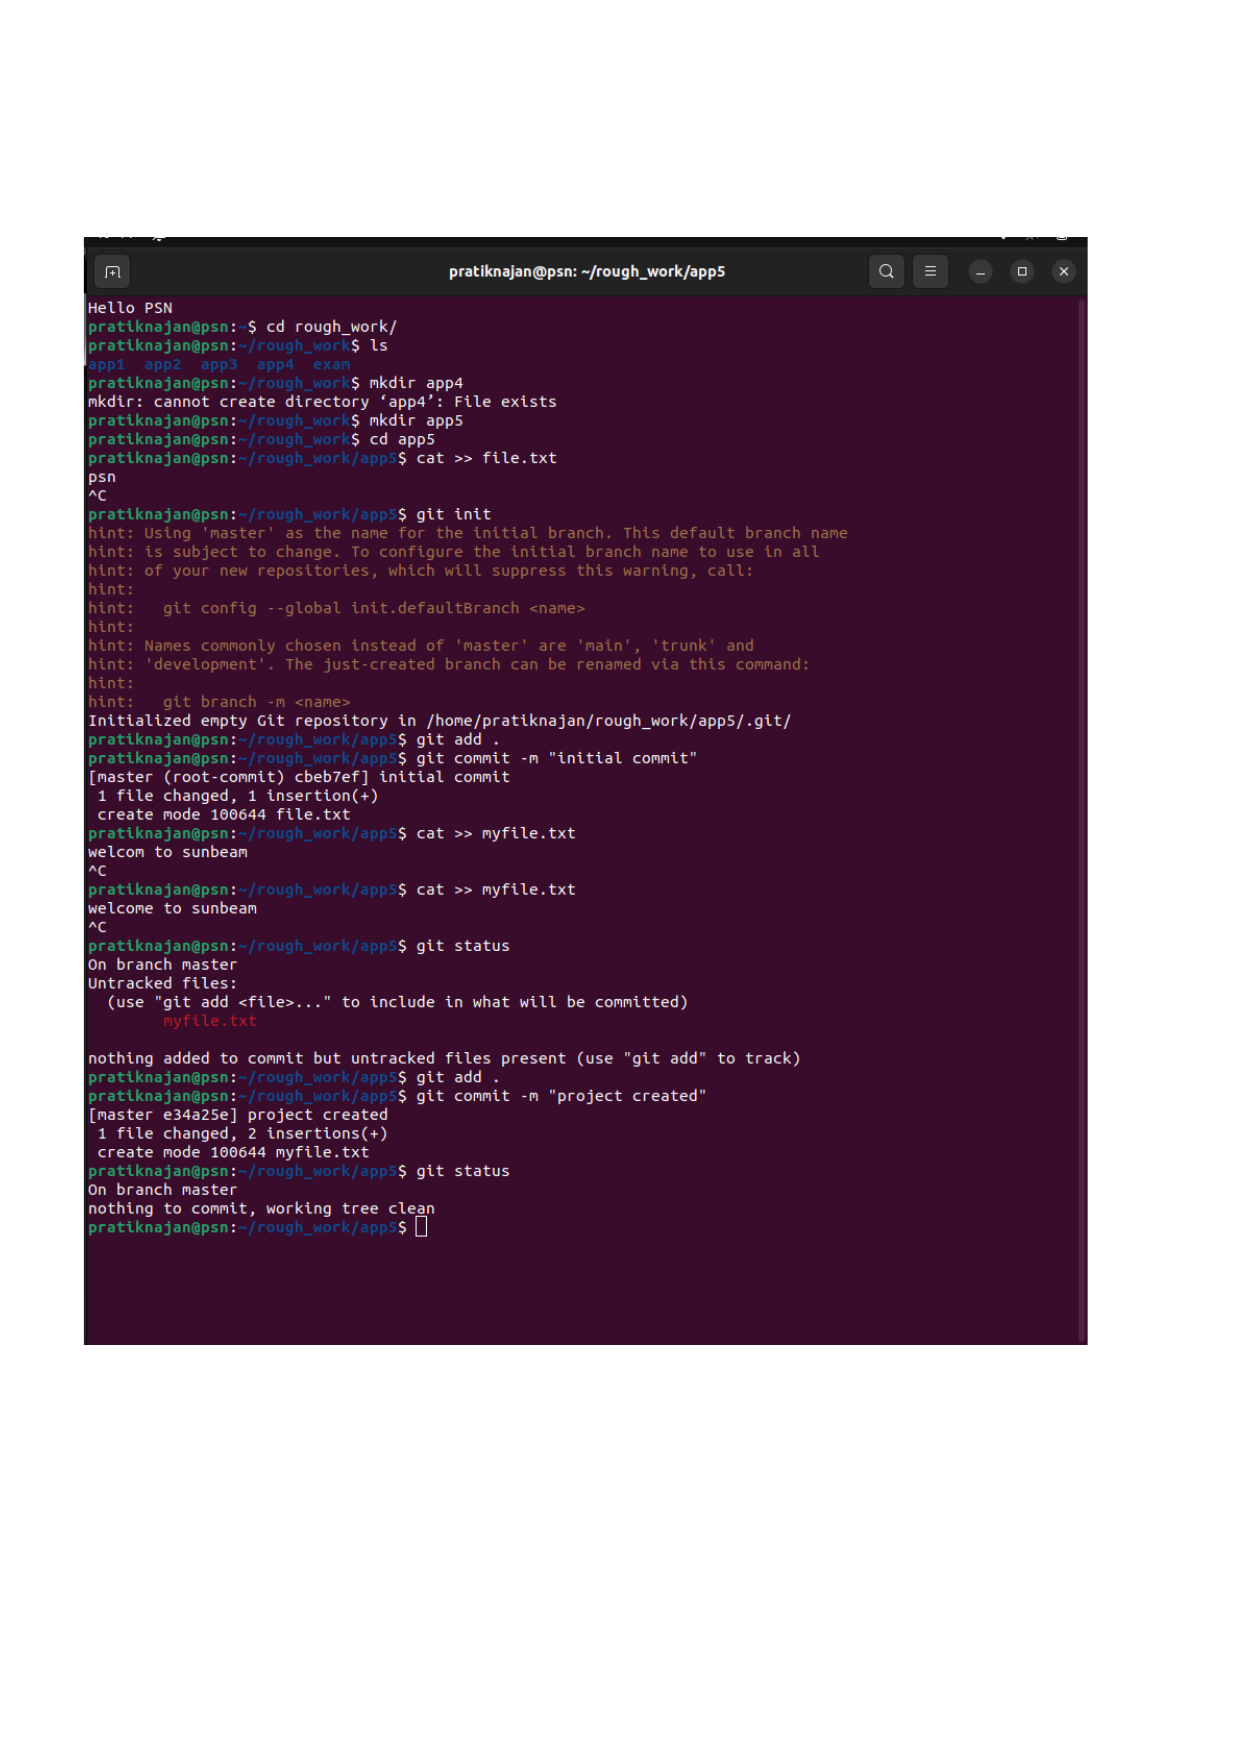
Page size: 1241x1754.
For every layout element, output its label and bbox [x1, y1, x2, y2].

picture [83, 237, 1088, 1345]
